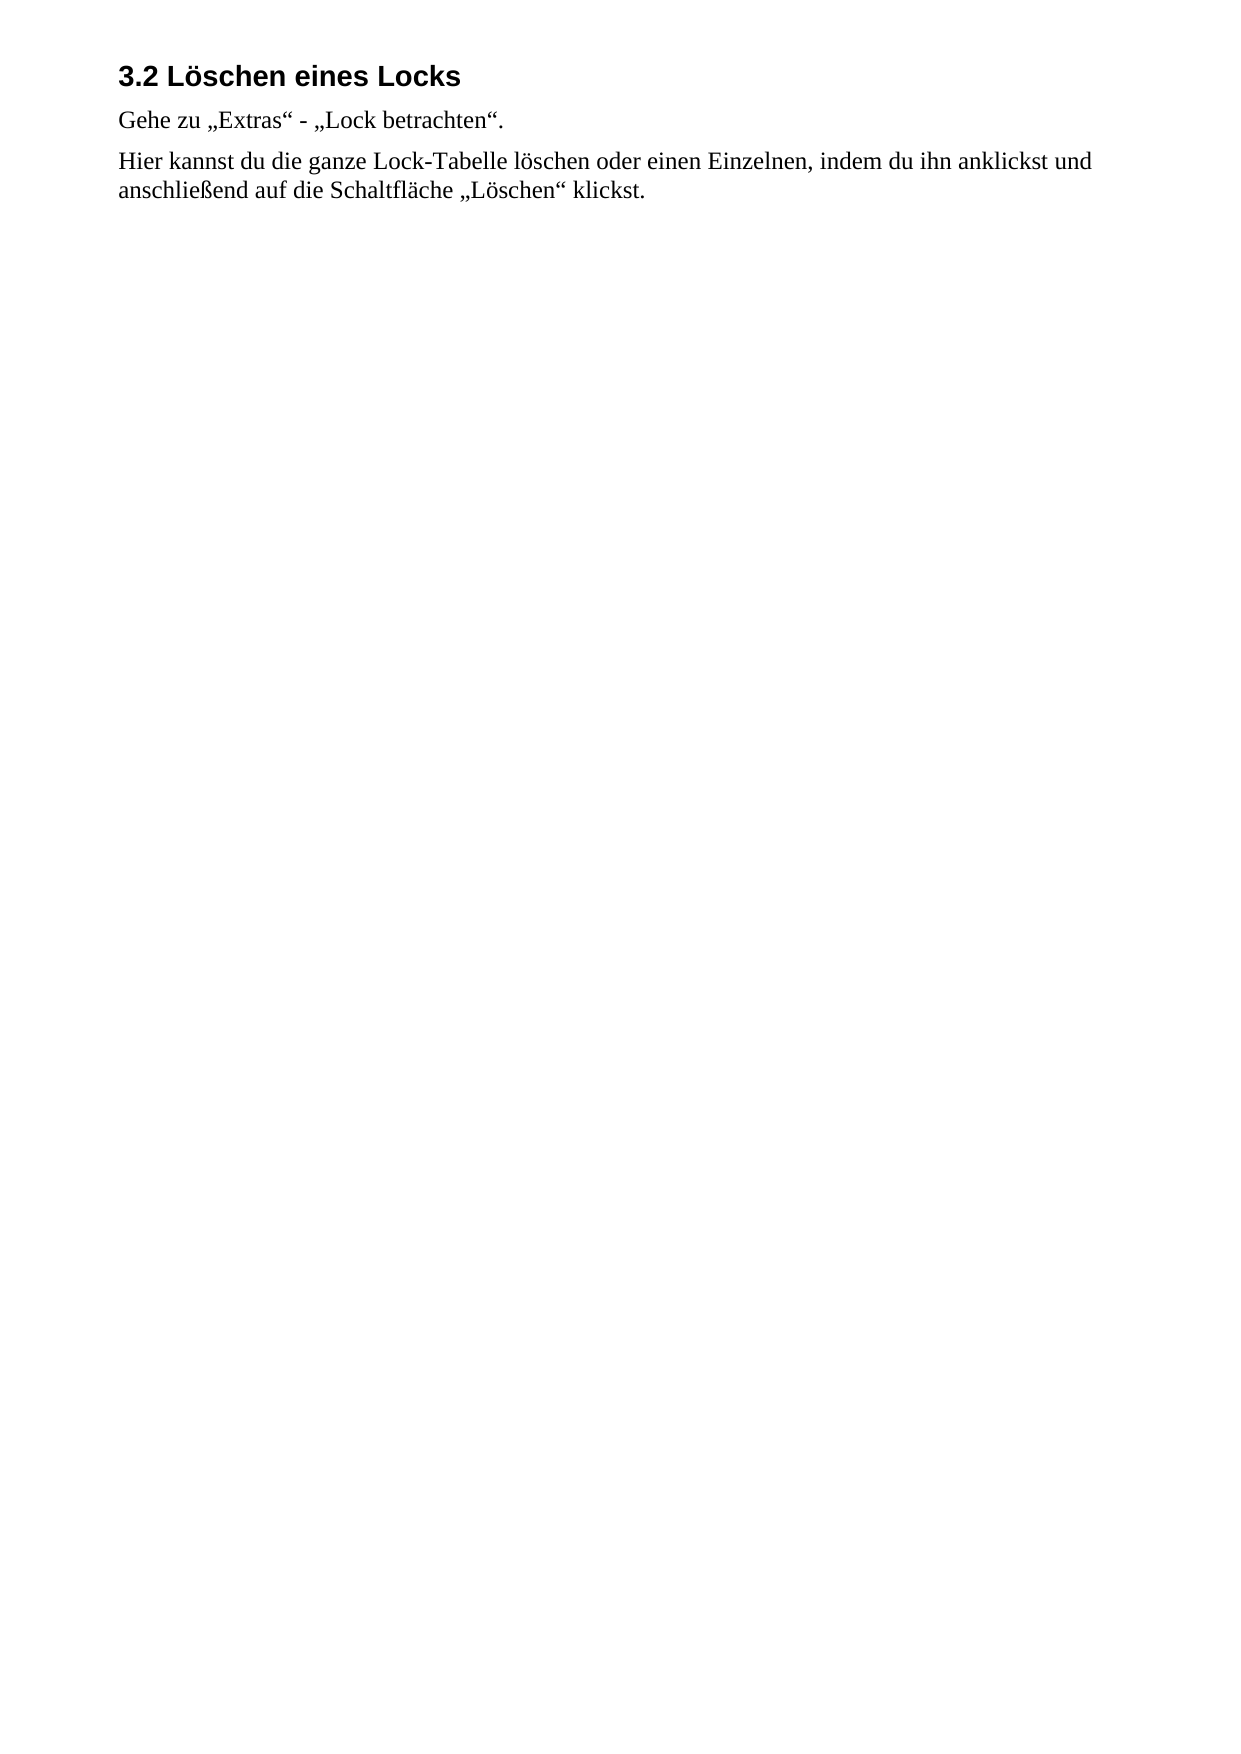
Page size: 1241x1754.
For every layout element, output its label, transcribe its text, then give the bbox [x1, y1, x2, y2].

subtitle 3.2 Löschen eines Locks [118, 59, 1181, 93]
text Gehe zu „Extras“ - „Lock betrachten“. [118, 105, 1181, 134]
text Hier kannst du die ganze Lock-Tabelle löschen oder einen Einzelnen, indem du ihn anklickst und anschließend auf die Schaltfläche „Löschen“ klickst. [118, 146, 1181, 204]
